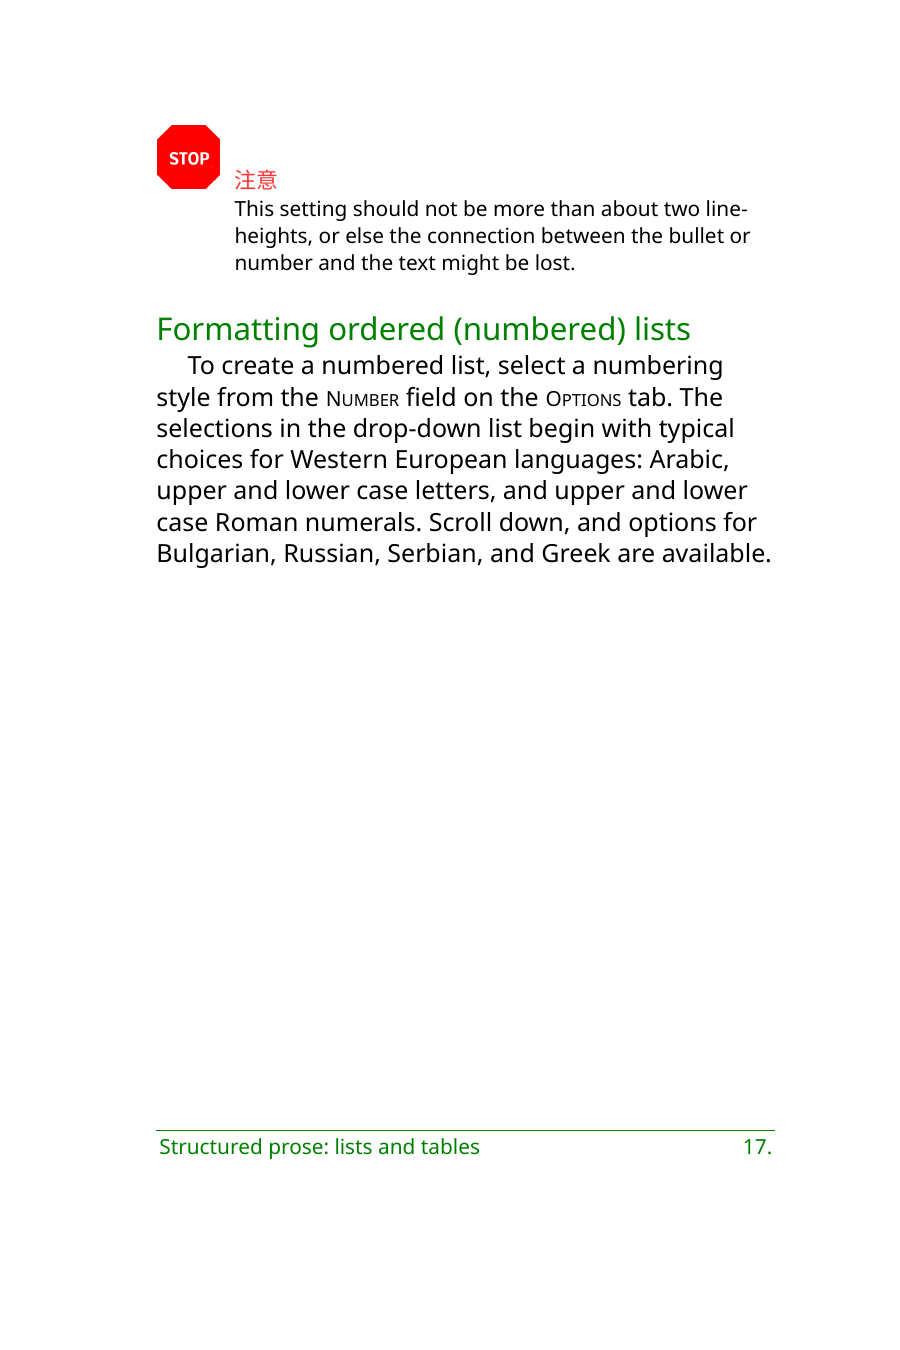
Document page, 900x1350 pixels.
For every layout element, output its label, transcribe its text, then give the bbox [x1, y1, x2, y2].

text This setting should not be more than about two line-heights, or else the connection between the bullet or number and the text might be lost. [234, 195, 775, 276]
subtitle Formatting ordered (numbered) lists [156, 307, 775, 350]
picture [157, 125, 220, 189]
text To create a numbered list, select a numbering style from the Number field on the Options tab. The selections in the drop-down list begin with typical choices for Western European languages: Arabic, upper and lower case letters, and upper and lower case Roman numerals. Scroll down, and options for Bulgarian, Russian, Serbian, and Greek are available. [156, 350, 775, 569]
list 注意 [156, 125, 775, 195]
